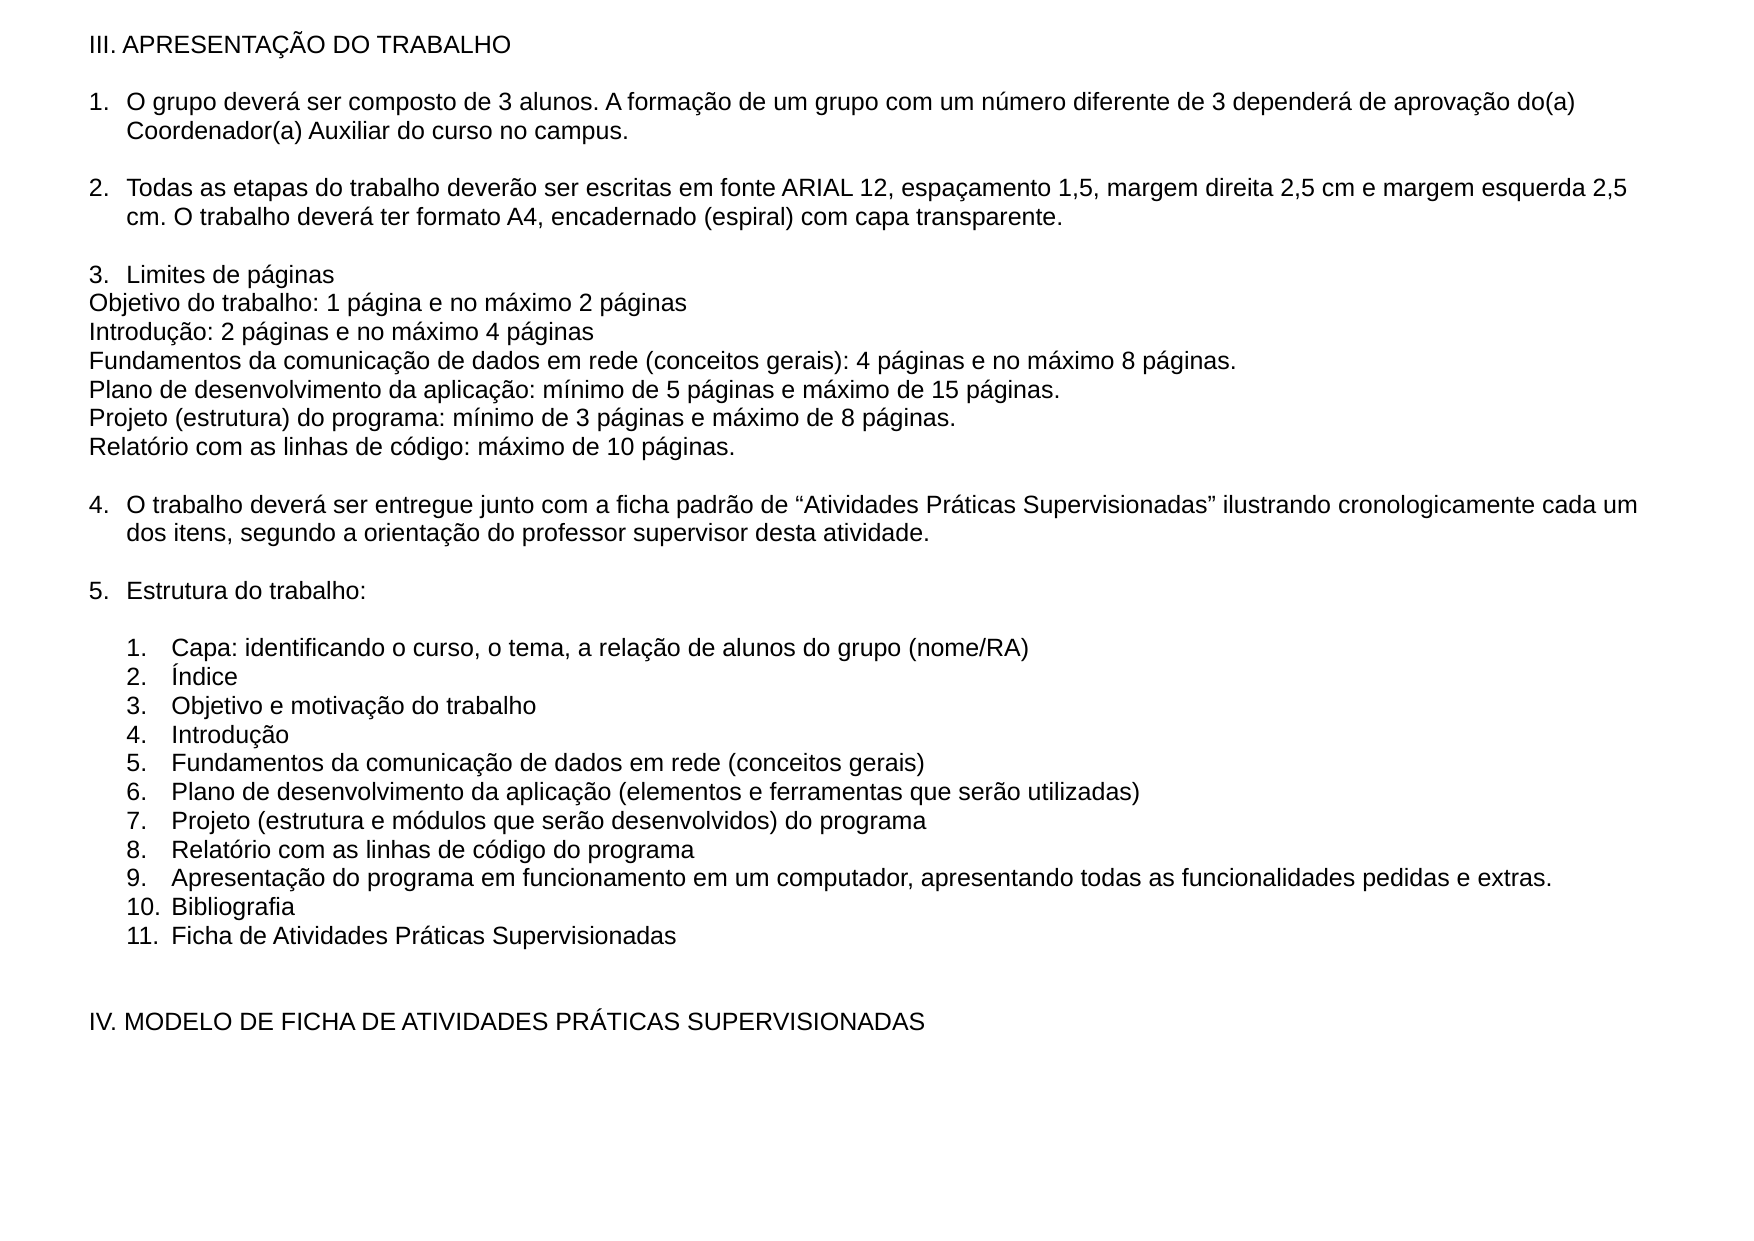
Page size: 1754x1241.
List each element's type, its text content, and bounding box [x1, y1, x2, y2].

list Bibliografia [126, 892, 1665, 921]
list Limites de páginas [89, 259, 1665, 288]
text Relatório com as linhas de código: máximo de 10 páginas. [89, 432, 1665, 461]
list Objetivo e motivação do trabalho [126, 691, 1665, 719]
text Objetivo do trabalho: 1 página e no máximo 2 páginas [89, 288, 1665, 317]
list Índice [126, 662, 1665, 691]
list Relatório com as linhas de código do programa [126, 834, 1665, 863]
list O grupo deverá ser composto de 3 alunos. A formação de um grupo com um número diferente de 3 dependerá de aprovação do(a) Coordenador(a) Auxiliar do curso no campus. [89, 87, 1665, 144]
text Plano de desenvolvimento da aplicação: mínimo de 5 páginas e máximo de 15 páginas. [89, 374, 1665, 403]
list Todas as etapas do trabalho deverão ser escritas em fonte ARIAL 12, espaçamento 1,5, margem direita 2,5 cm e margem esquerda 2,5 cm. O trabalho deverá ter formato A4, encadernado (espiral) com capa transparente. [89, 173, 1665, 231]
list Introdução [126, 719, 1665, 748]
text Projeto (estrutura) do programa: mínimo de 3 páginas e máximo de 8 páginas. [89, 403, 1665, 432]
text III. APRESENTAÇÃO DO TRABALHO [89, 29, 1665, 58]
list Plano de desenvolvimento da aplicação (elementos e ferramentas que serão utilizadas) [126, 777, 1665, 806]
text Introdução: 2 páginas e no máximo 4 páginas [89, 317, 1665, 346]
list Fundamentos da comunicação de dados em rede (conceitos gerais) [126, 748, 1665, 777]
list Projeto (estrutura e módulos que serão desenvolvidos) do programa [126, 806, 1665, 834]
list O trabalho deverá ser entregue junto com a ficha padrão de “Atividades Práticas Supervisionadas” ilustrando cronologicamente cada um dos itens, segundo a orientação do professor supervisor desta atividade. [89, 489, 1665, 547]
list Apresentação do programa em funcionamento em um computador, apresentando todas as funcionalidades pedidas e extras. [126, 863, 1665, 892]
list Ficha de Atividades Práticas Supervisionadas [126, 921, 1665, 949]
list Estrutura do trabalho: [89, 576, 1665, 604]
list Capa: identificando o curso, o tema, a relação de alunos do grupo (nome/RA) [126, 633, 1665, 662]
text IV. MODELO DE FICHA DE ATIVIDADES PRÁTICAS SUPERVISIONADAS [89, 1007, 1665, 1036]
text Fundamentos da comunicação de dados em rede (conceitos gerais): 4 páginas e no máximo 8 páginas. [89, 346, 1665, 374]
